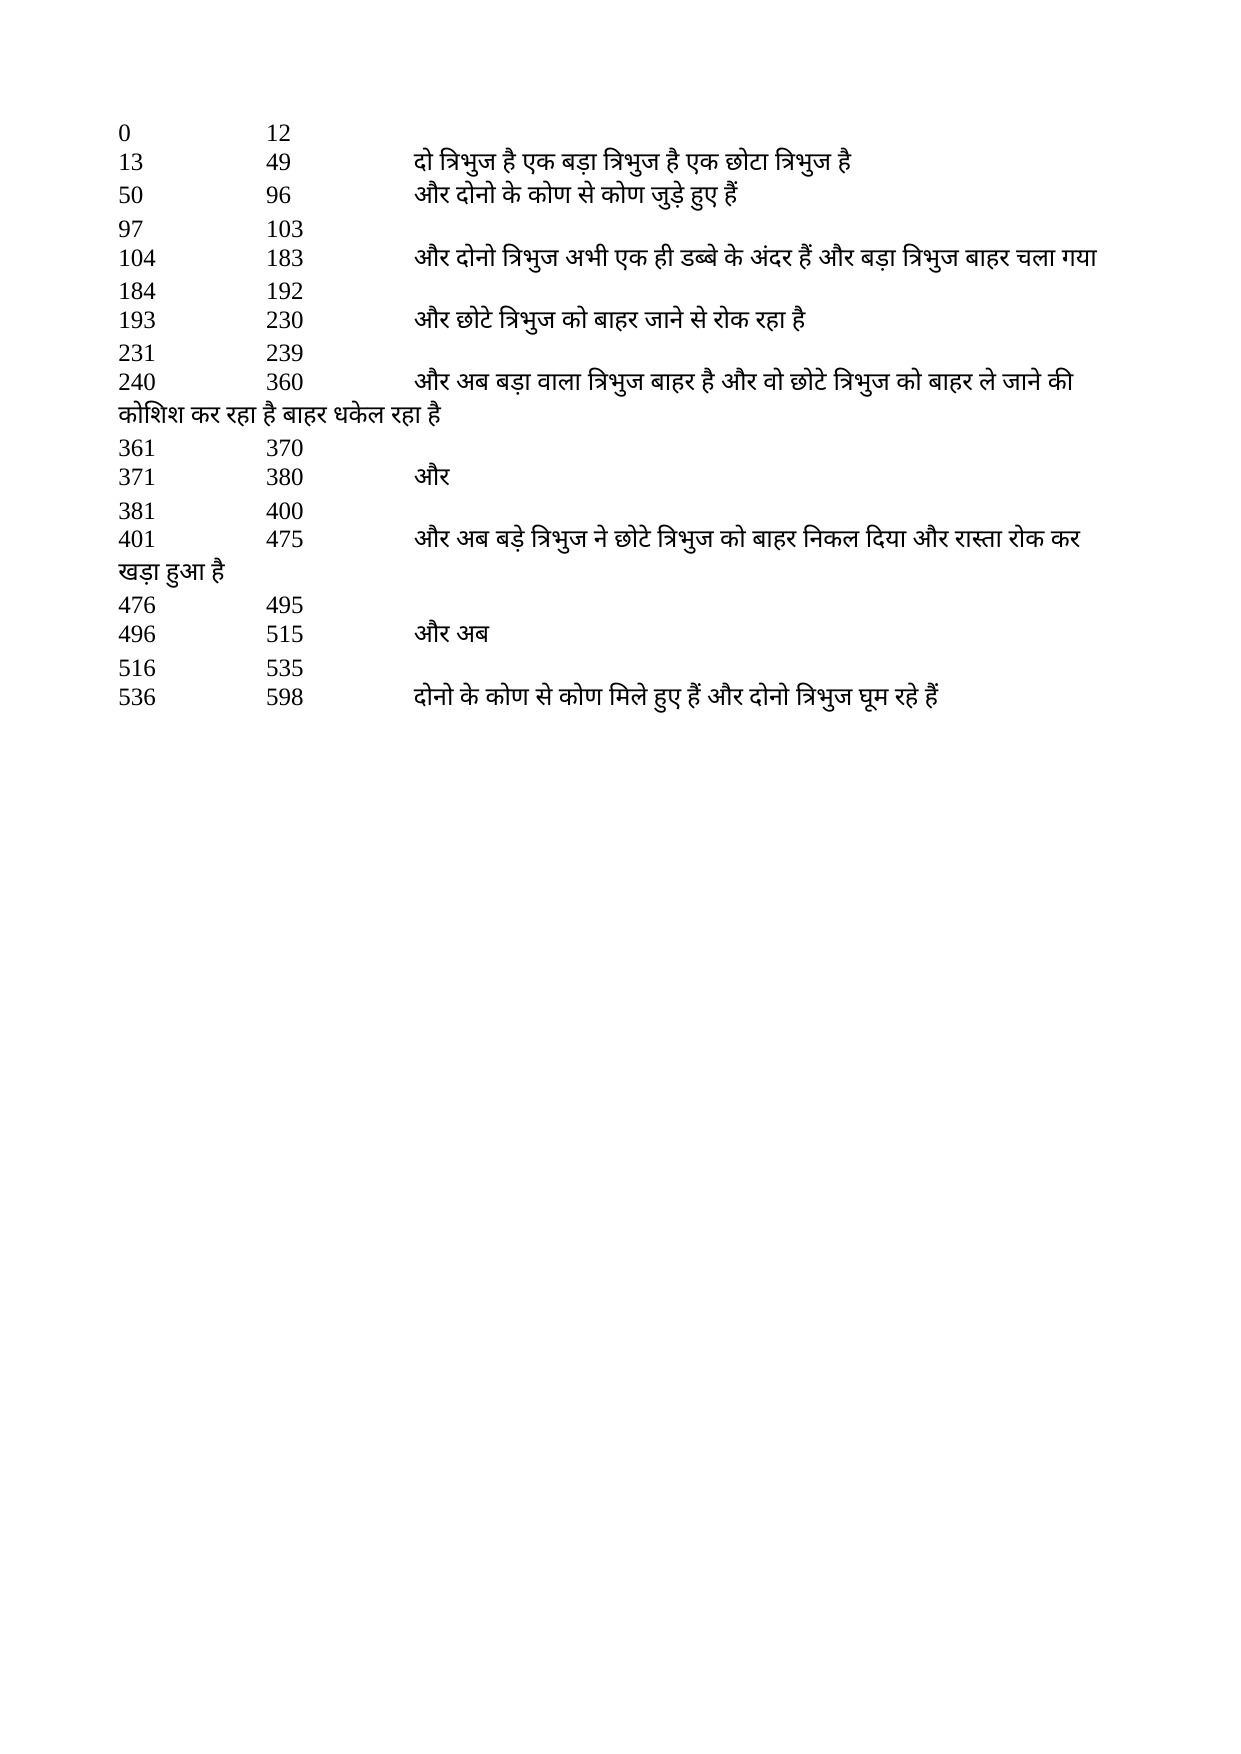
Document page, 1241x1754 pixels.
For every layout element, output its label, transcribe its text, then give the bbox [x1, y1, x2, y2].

text 240 360 और अब बड़ा वाला त्रिभुज बाहर है और वो छोटे त्रिभुज को बाहर ले जाने की कोशिश कर रहा है बाहर धकेल रहा है [118, 367, 1122, 433]
text 104 183 और दोनो त्रिभुज अभी एक ही डब्बे के अंदर हैं और बड़ा त्रिभुज बाहर चला गया [118, 243, 1122, 276]
text 371 380 और [118, 462, 1122, 496]
text 381 400 [118, 496, 1122, 524]
text 97 103 [118, 214, 1122, 243]
text 476 495 [118, 591, 1122, 619]
text 231 239 [118, 338, 1122, 367]
text 361 370 [118, 433, 1122, 462]
text 184 192 [118, 276, 1122, 305]
text 0 12 [118, 118, 1122, 147]
text 13 49 दो त्रिभुज है एक बड़ा त्रिभुज है एक छोटा त्रिभुज है [118, 147, 1122, 180]
text 516 535 [118, 653, 1122, 682]
text 50 96 और दोनो के कोण से कोण जुड़े हुए हैं [118, 180, 1122, 214]
text 496 515 और अब [118, 619, 1122, 653]
text 536 598 दोनो के कोण से कोण मिले हुए हैं और दोनो त्रिभुज घूम रहे हैं [118, 682, 1122, 715]
text 401 475 और अब बड़े त्रिभुज ने छोटे त्रिभुज को बाहर निकल दिया और रास्ता रोक कर खड़ा हुआ है [118, 524, 1122, 591]
text 193 230 और छोटे त्रिभुज को बाहर जाने से रोक रहा है [118, 305, 1122, 338]
